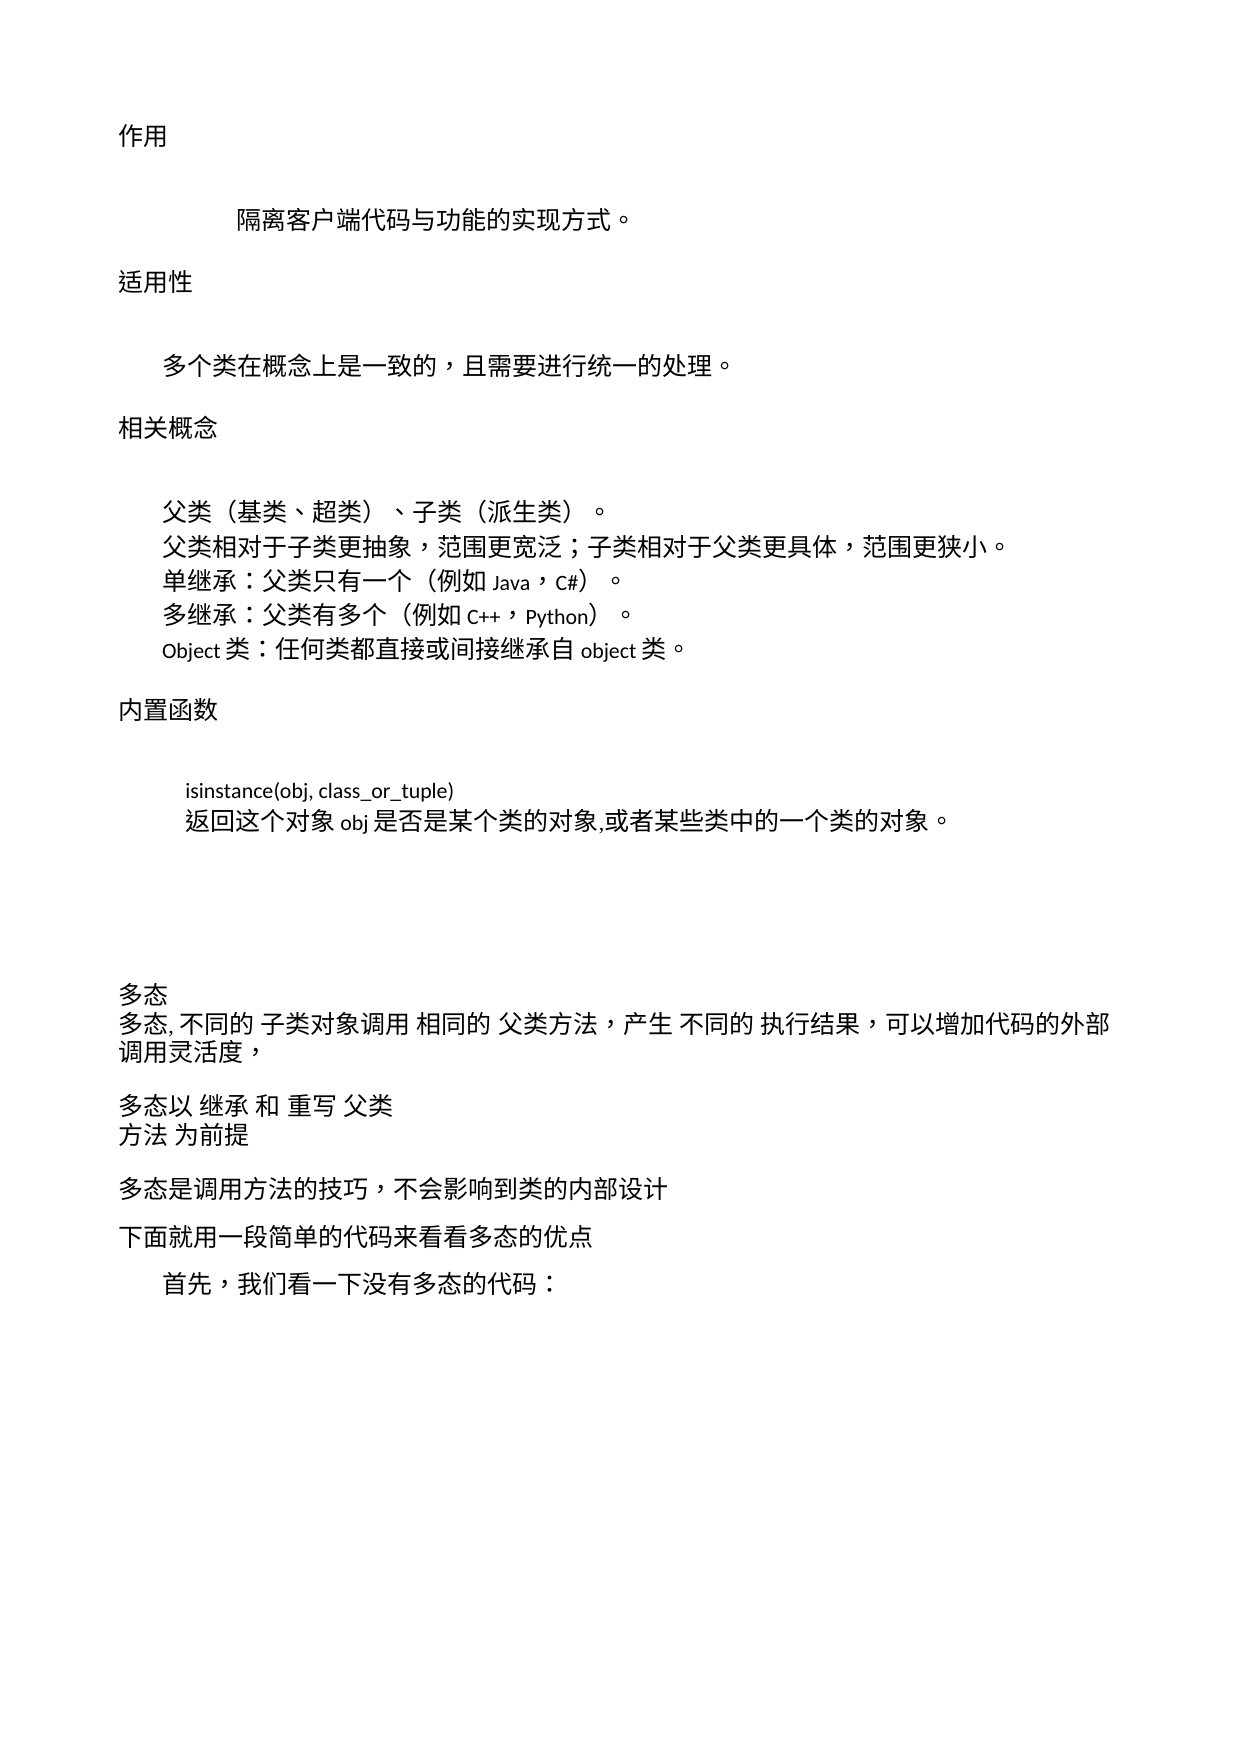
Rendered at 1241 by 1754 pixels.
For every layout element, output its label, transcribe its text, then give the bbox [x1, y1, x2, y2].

text 多态 [118, 981, 1122, 1010]
text 多态, 不同的 子类对象调用 相同的 父类方法，产生 不同的 执行结果，可以增加代码的外部 调用灵活度， [118, 1010, 1122, 1067]
text 相关概念 [118, 410, 1122, 444]
text 首先，我们看一下没有多态的代码： [118, 1270, 1122, 1299]
text 隔离客户端代码与功能的实现方式。 [118, 203, 1122, 237]
text 父类相对于子类更抽象，范围更宽泛；子类相对于父类更具体，范围更狭小。 [118, 529, 1122, 563]
text 内置函数 [118, 692, 1122, 727]
text 多个类在概念上是一致的，且需要进行统一的处理。 [118, 349, 1122, 383]
text 多态是调用方法的技巧，不会影响到类的内部设计 [118, 1175, 1122, 1204]
text 下面就用一段简单的代码来看看多态的优点 [118, 1223, 1122, 1251]
text isinstance(obj, class_or_tuple) [185, 777, 1122, 804]
text Object类：任何类都直接或间接继承自 object 类。 [118, 631, 1122, 665]
text 返回这个对象obj 是否是某个类的对象,或者某些类中的一个类的对象。 [185, 804, 1122, 838]
text 多继承：父类有多个（例如C++，Python）。 [118, 597, 1122, 631]
text 单继承：父类只有一个（例如 Java，C#）。 [118, 563, 1122, 597]
text 适用性 [118, 264, 1122, 298]
text 作用 [118, 118, 1122, 152]
text 多态以 继承 和 重写 父类 [118, 1092, 1122, 1121]
text 方法 为前提 [118, 1121, 1122, 1150]
text 父类（基类、超类）、子类（派生类）。 [118, 495, 1122, 529]
